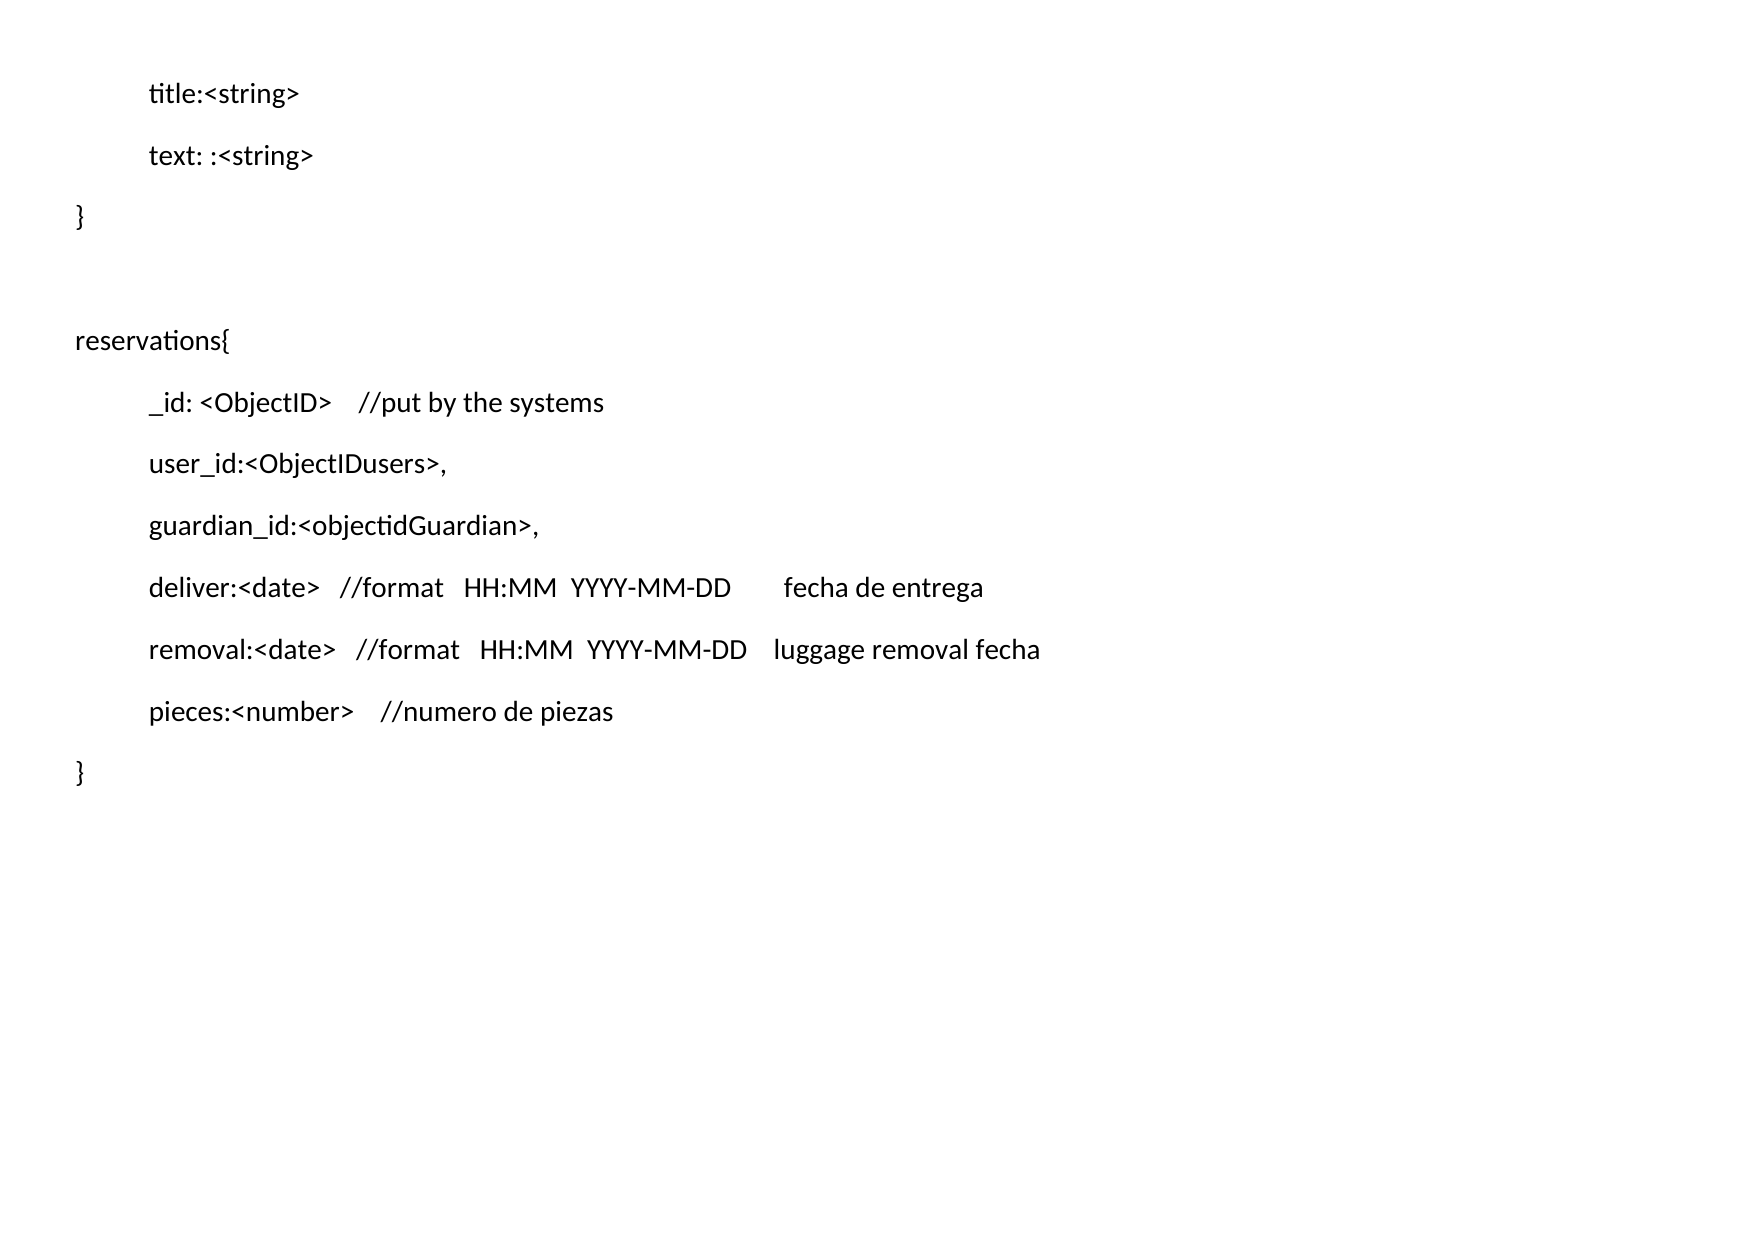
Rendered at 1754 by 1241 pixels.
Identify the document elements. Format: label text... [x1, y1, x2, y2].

text removal:<date> //format HH:MM YYYY-MM-DD luggage removal fecha [75, 631, 1679, 667]
text reservations{ [75, 322, 1679, 358]
text title:<string> [75, 75, 1679, 111]
text } [75, 198, 1679, 234]
text user_id:<ObjectIDusers>, [75, 446, 1679, 481]
text guardian_id:<objectidGuardian>, [75, 507, 1679, 543]
text _id: <ObjectID> //put by the systems [75, 384, 1679, 419]
text deliver:<date> //format HH:MM YYYY-MM-DD fecha de entrega [75, 569, 1679, 605]
text } [75, 754, 1679, 790]
text text: :<string> [75, 137, 1679, 172]
text pieces:<number> //numero de piezas [75, 693, 1679, 728]
